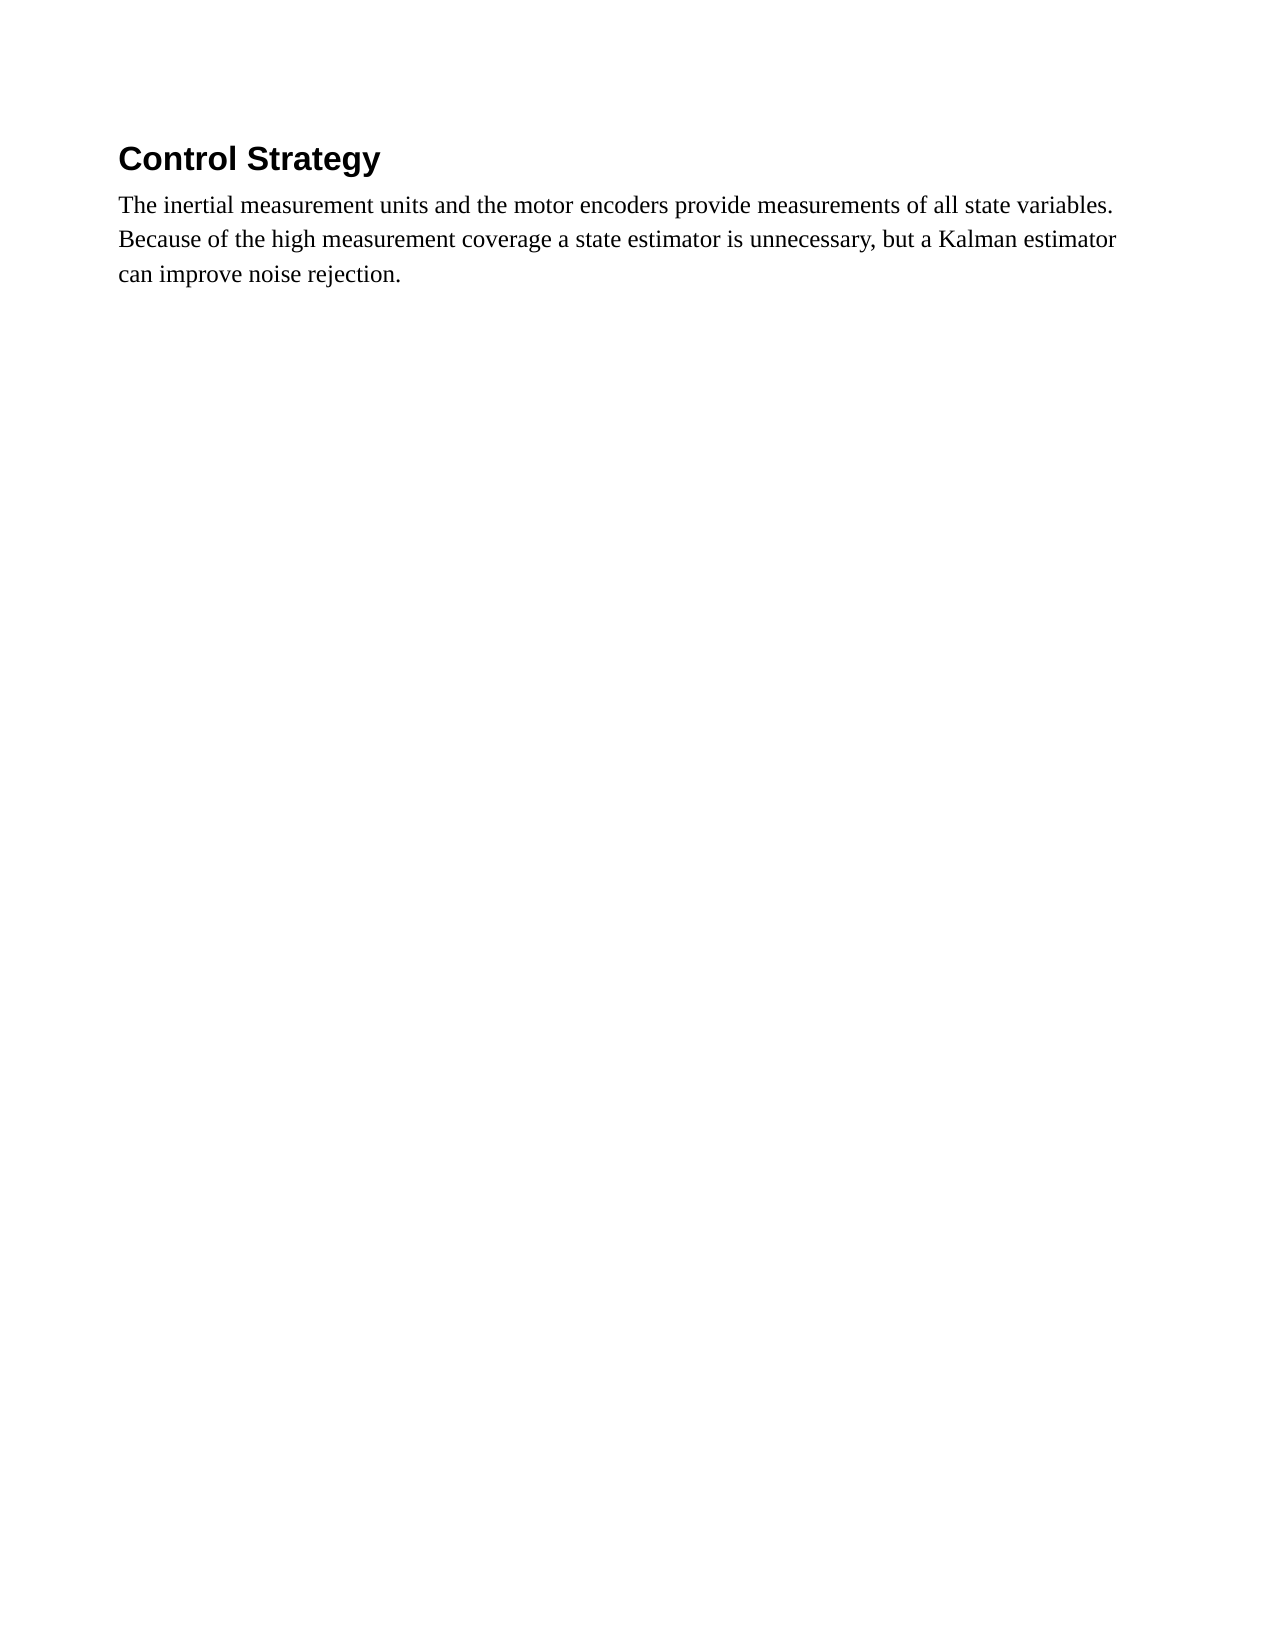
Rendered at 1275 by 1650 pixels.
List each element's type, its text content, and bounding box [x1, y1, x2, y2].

subtitle Control Strategy [118, 139, 1157, 178]
text The inertial measurement units and the motor encoders provide measurements of all state variables. Because of the high measurement coverage a state estimator is unnecessary, but a Kalman estimator can improve noise rejection. [118, 190, 1157, 288]
